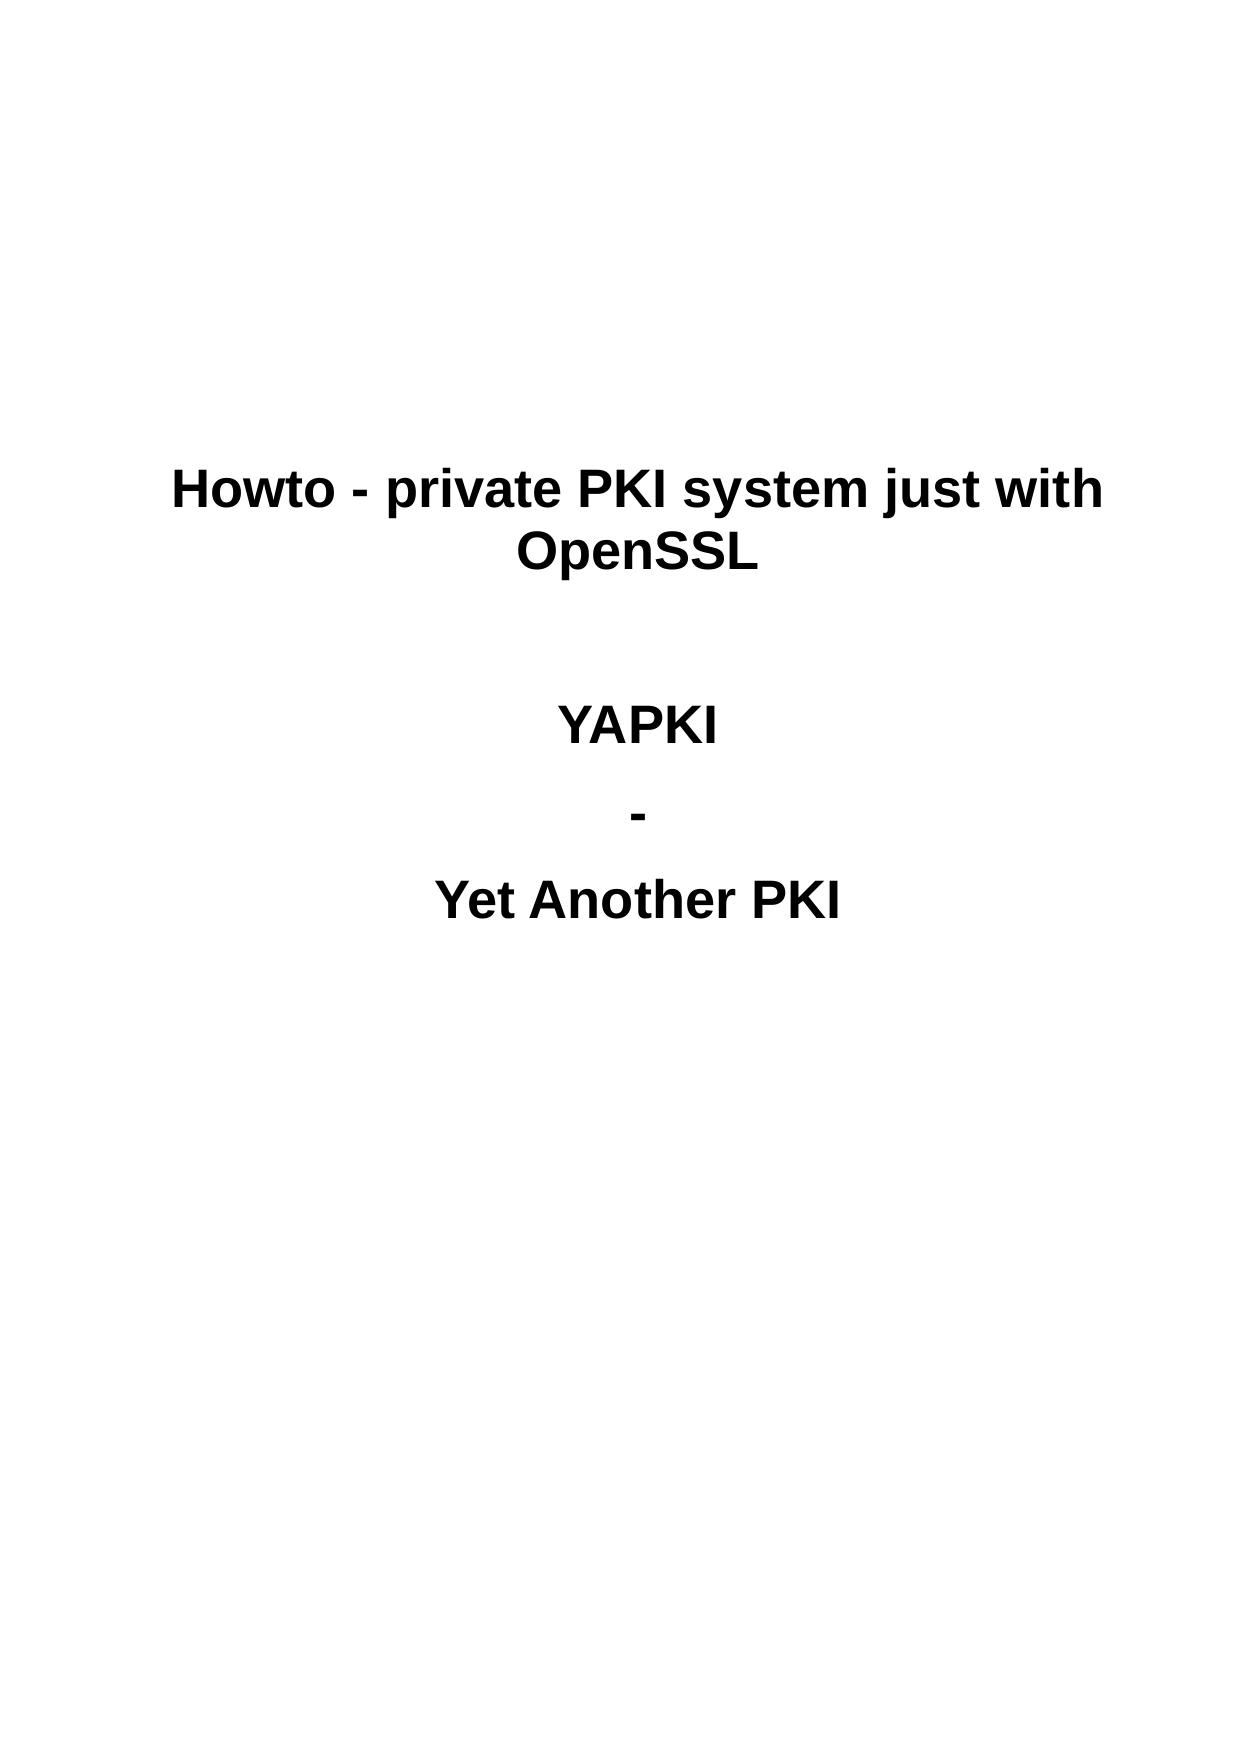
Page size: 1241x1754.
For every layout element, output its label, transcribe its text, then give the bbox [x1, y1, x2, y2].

title Howto - private PKI system just with OpenSSL [142, 456, 1134, 581]
title - [142, 780, 1134, 843]
title YAPKI [142, 693, 1134, 755]
title Yet Another PKI [142, 868, 1134, 930]
